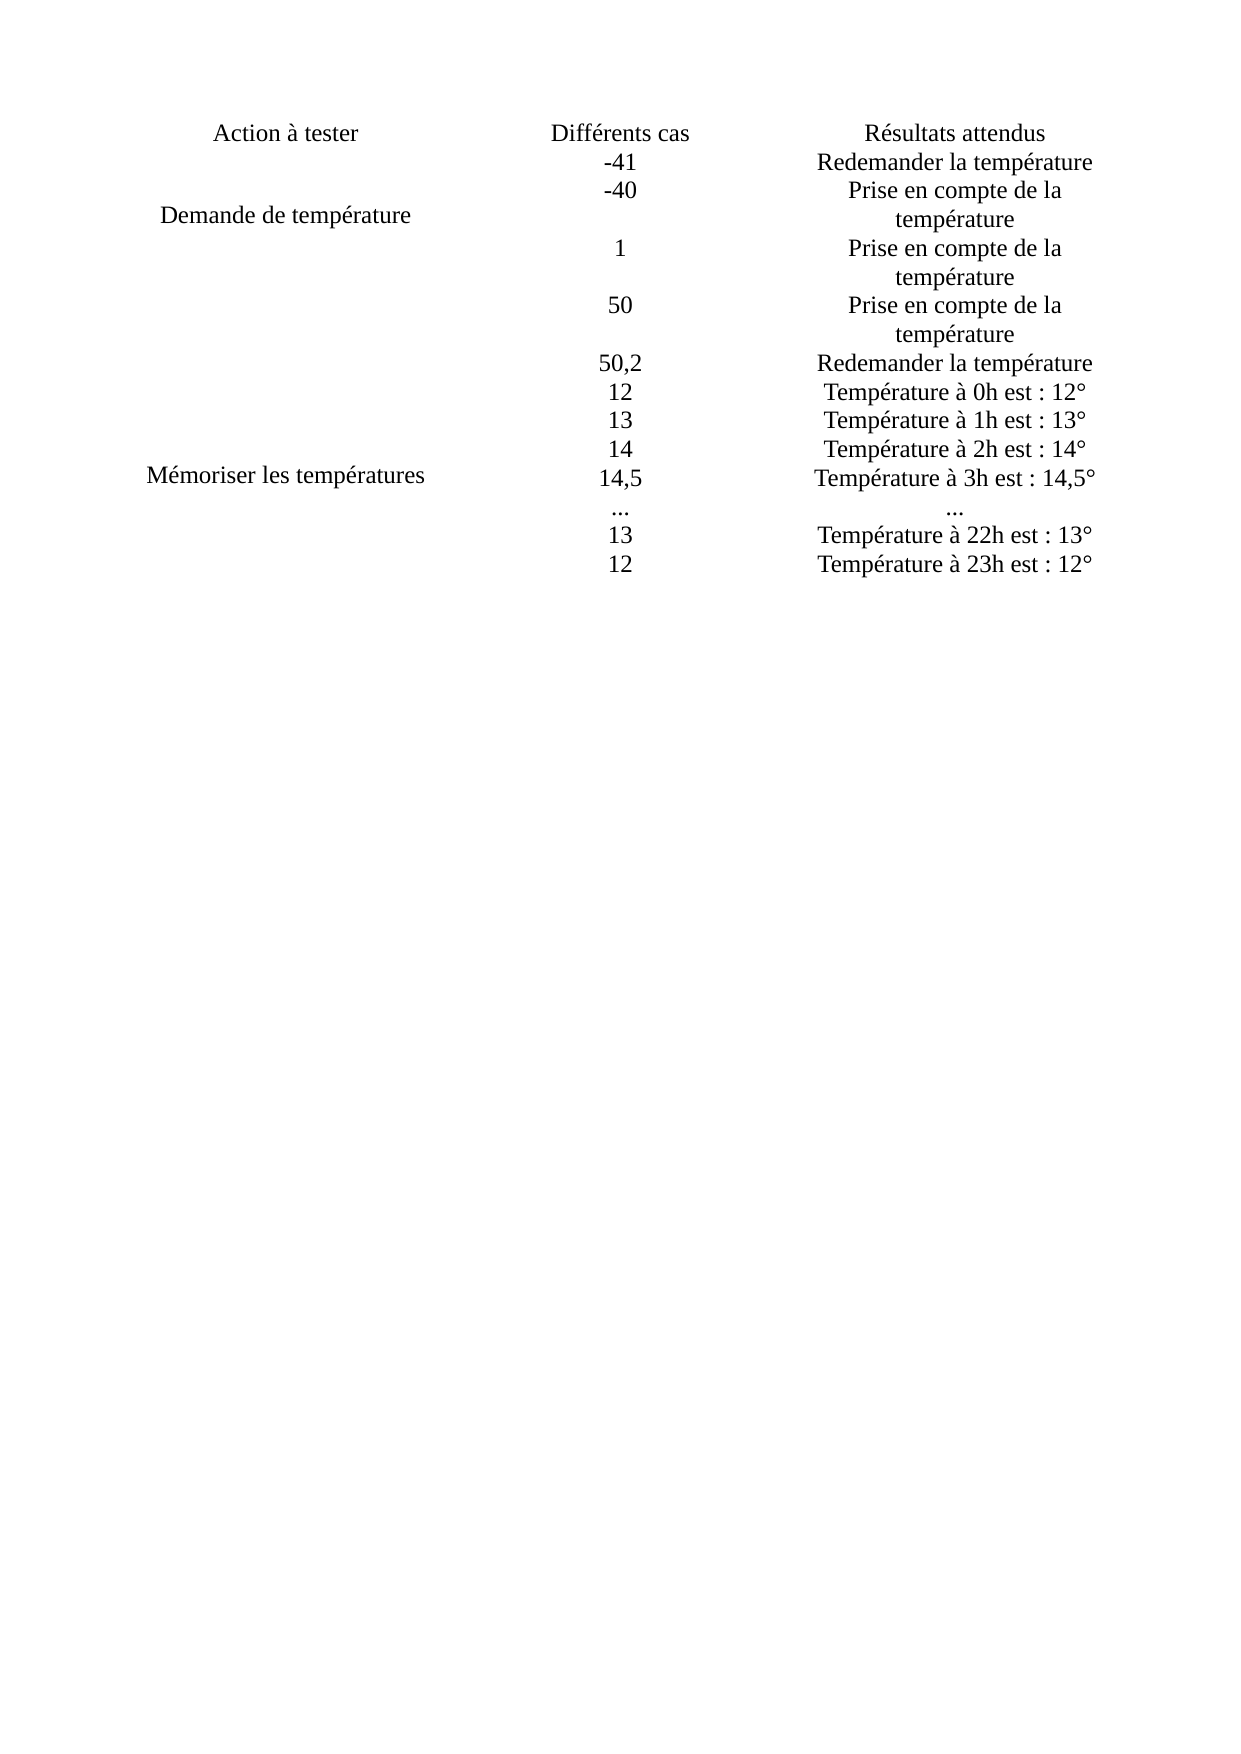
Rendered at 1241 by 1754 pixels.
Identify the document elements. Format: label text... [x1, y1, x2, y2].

table_cell 13 [453, 521, 787, 549]
table_cell Prise en compte de la température [788, 176, 1122, 233]
table_cell 50 [453, 291, 787, 348]
table_cell Redemander la température [788, 348, 1122, 377]
table_cell Demande de température [118, 147, 453, 377]
table_cell Redemander la température [788, 147, 1122, 176]
table_cell ... [453, 492, 787, 521]
table_cell Température à 23h est : 12° [788, 549, 1122, 578]
table_cell 1 [453, 233, 787, 291]
table_cell 14 [453, 434, 787, 463]
table_cell 12 [453, 549, 787, 578]
table_cell Température à 2h est : 14° [788, 434, 1122, 463]
table_cell -40 [453, 176, 787, 233]
table_header Résultats attendus [788, 118, 1122, 147]
table_cell 13 [453, 406, 787, 434]
table_cell 50,2 [453, 348, 787, 377]
table_cell -41 [453, 147, 787, 176]
table_cell Température à 3h est : 14,5° [788, 463, 1122, 492]
table_cell Prise en compte de la température [788, 291, 1122, 348]
table_cell Mémoriser les températures [118, 377, 453, 578]
table_cell 14,5 [453, 463, 787, 492]
table_cell Température à 0h est : 12° [788, 377, 1122, 406]
table_cell Prise en compte de la température [788, 233, 1122, 291]
table_header Action à tester [118, 118, 453, 147]
table_header Différents cas [453, 118, 787, 147]
table_cell Température à 22h est : 13° [788, 521, 1122, 549]
table_cell 12 [453, 377, 787, 406]
table_cell Température à 1h est : 13° [788, 406, 1122, 434]
table_cell ... [788, 492, 1122, 521]
